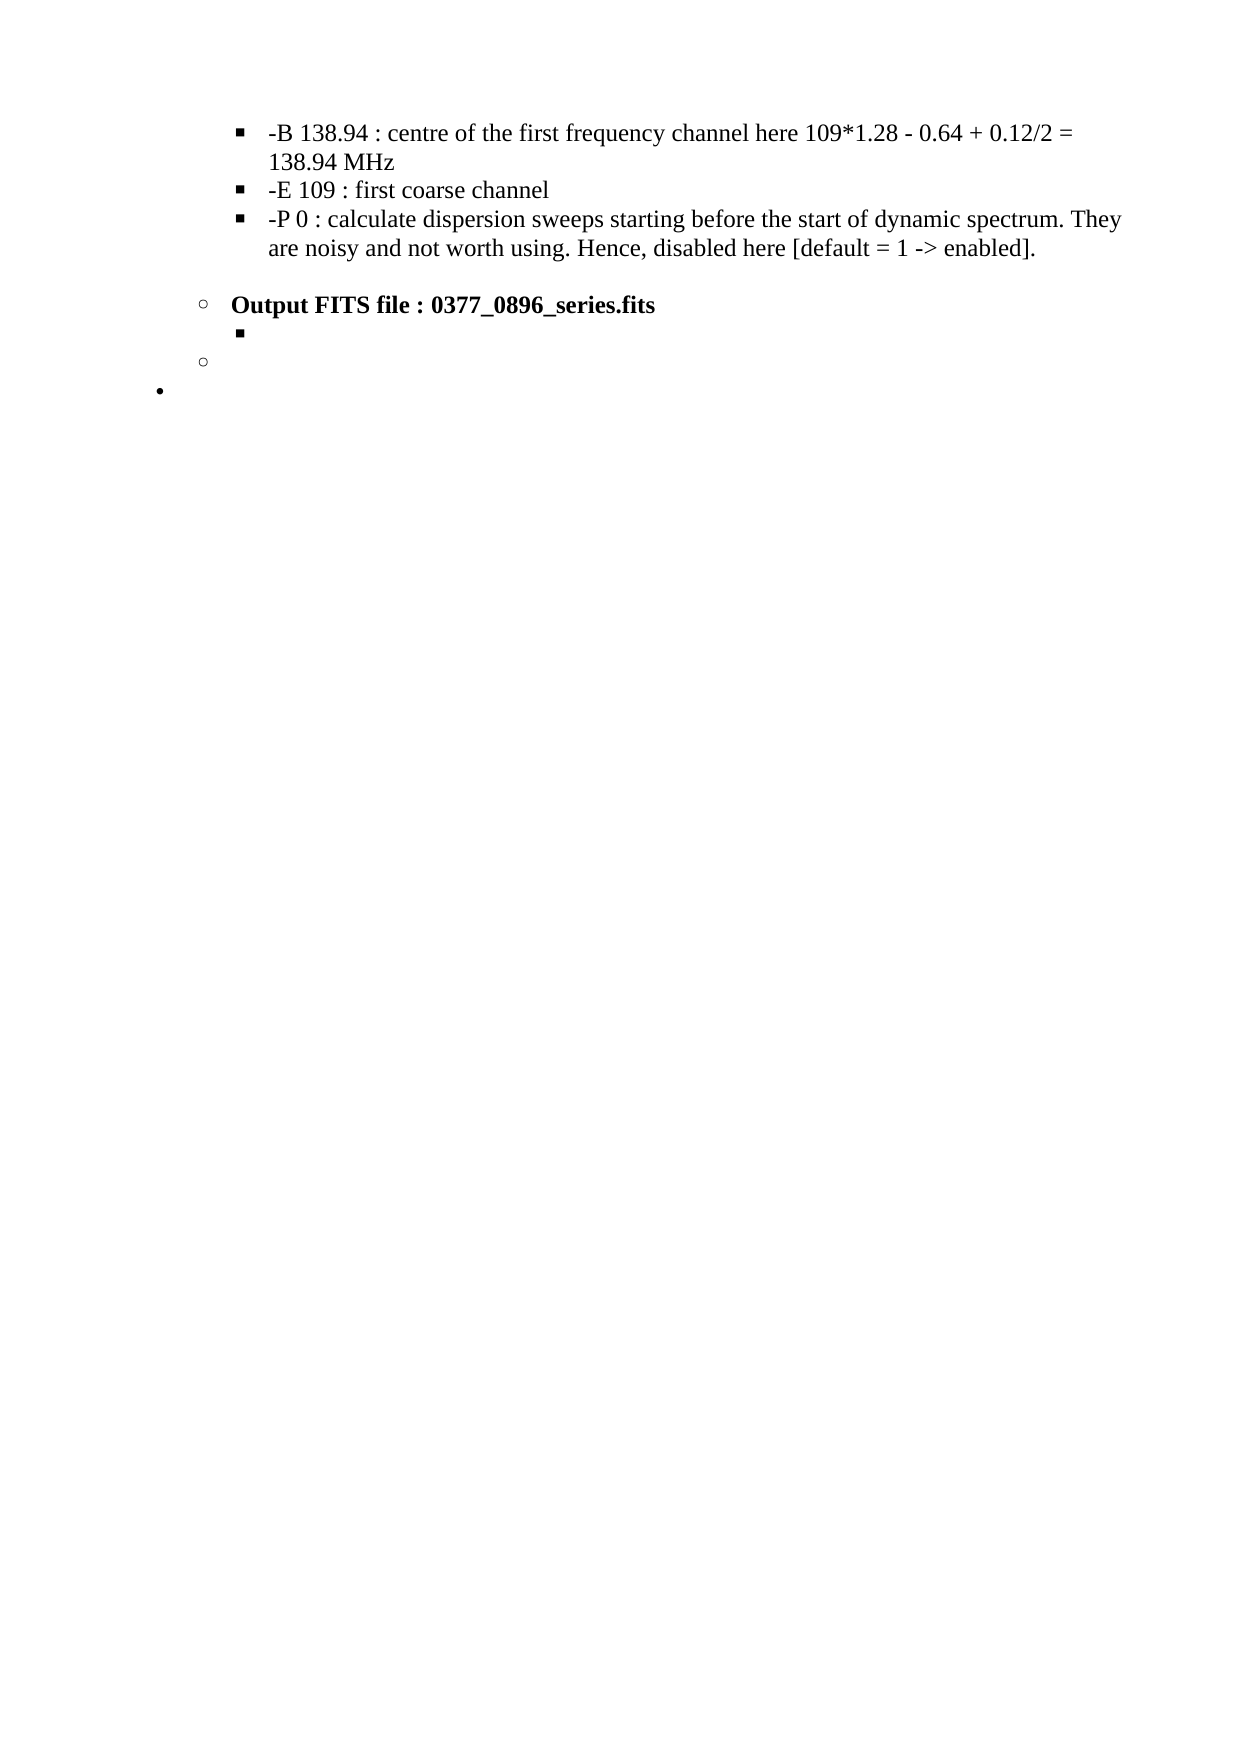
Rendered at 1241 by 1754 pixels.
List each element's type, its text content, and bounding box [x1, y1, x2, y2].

list -B 138.94 : centre of the first frequency channel here 109*1.28 - 0.64 + 0.12/2 = 138.94 MHz [231, 118, 1122, 176]
list -P 0 : calculate dispersion sweeps starting before the start of dynamic spectrum. They are noisy and not worth using. Hence, disabled here [default = 1 -> enabled]. [231, 204, 1122, 291]
list -E 109 : first coarse channel [231, 176, 1122, 204]
list Output FITS file : 0377_0896_series.fits [193, 291, 1122, 319]
